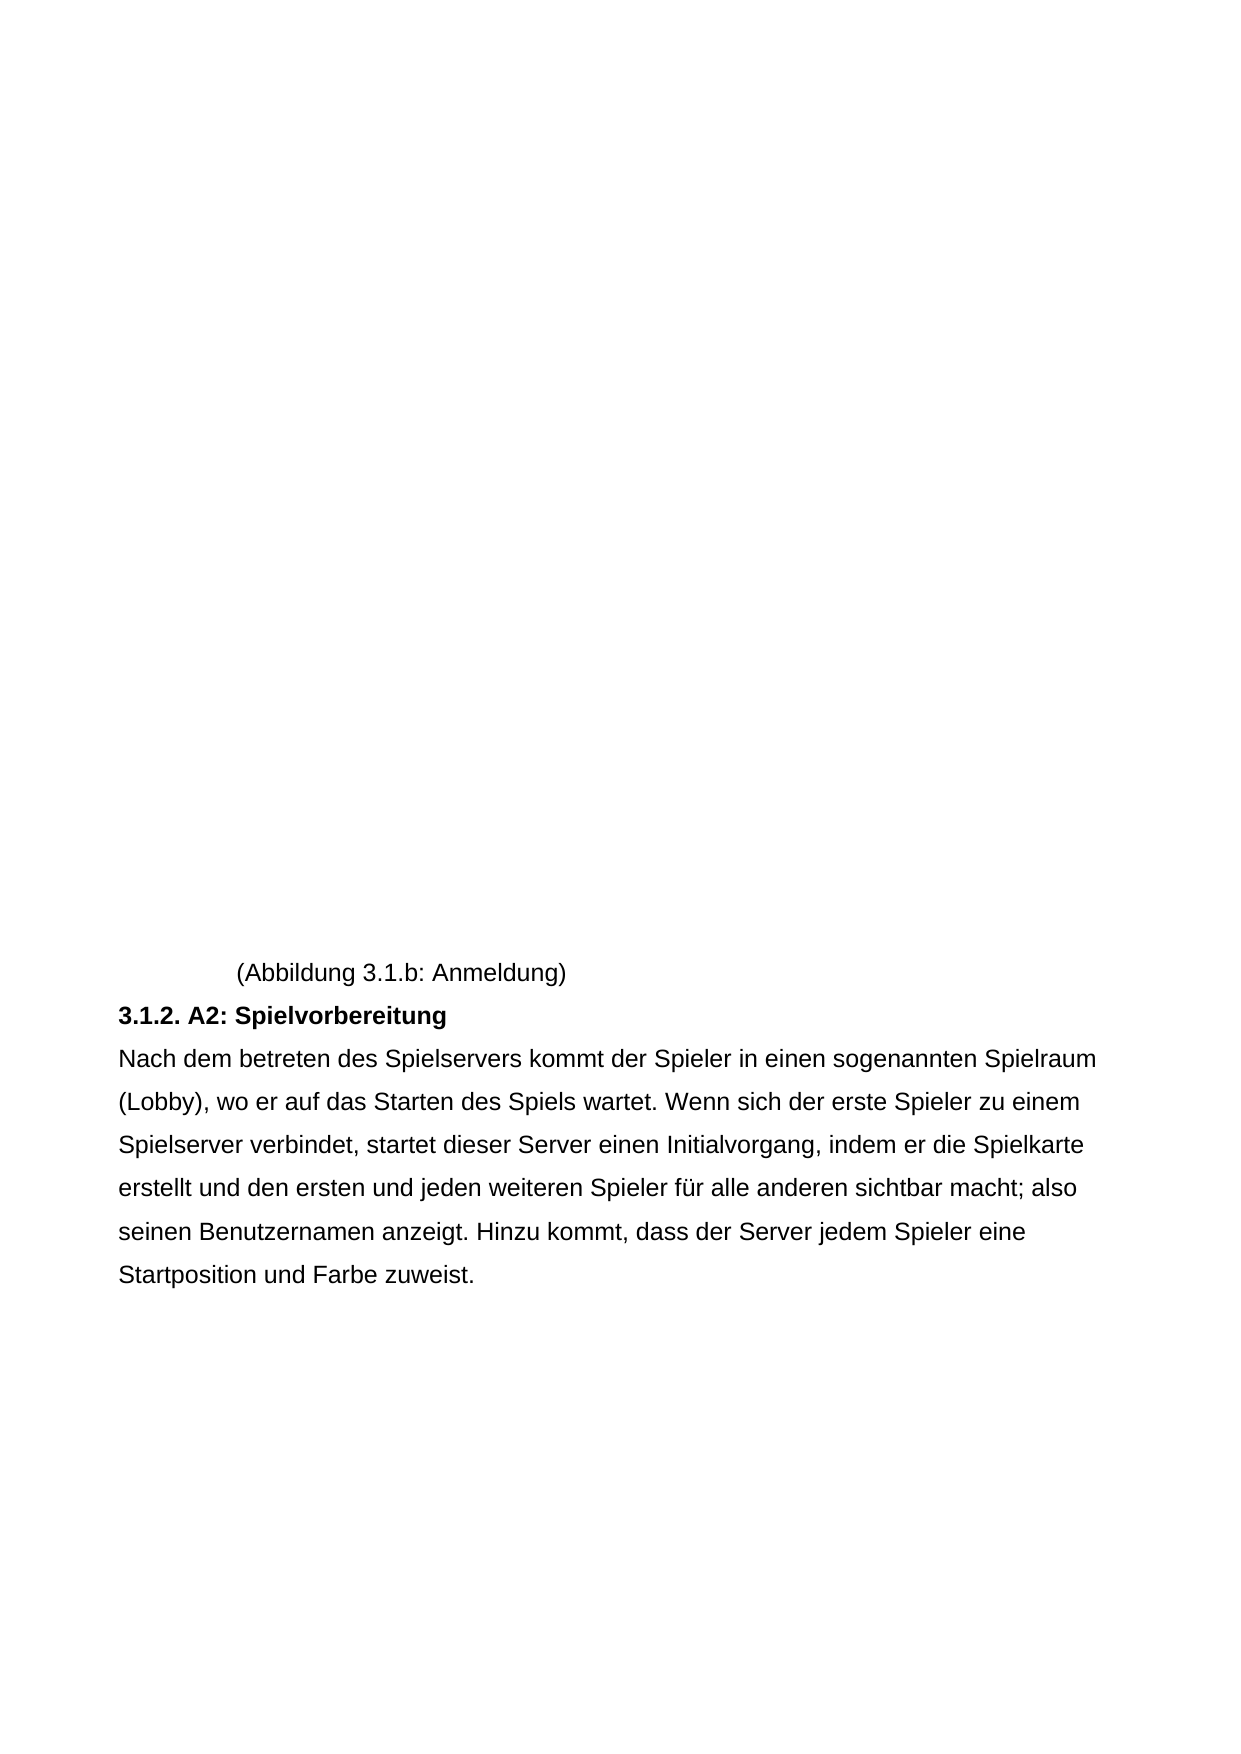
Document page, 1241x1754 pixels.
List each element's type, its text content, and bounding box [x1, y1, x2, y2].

text Nach dem betreten des Spielservers kommt der Spieler in einen sogenannten Spielraum (Lobby), wo er auf das Starten des Spiels wartet. Wenn sich der erste Spieler zu einem Spielserver verbindet, startet dieser Server einen Initialvorgang, indem er die Spielkarte erstellt und den ersten und jeden weiteren Spieler für alle anderen sichtbar macht; also seinen Benutzernamen anzeigt. Hinzu kommt, dass der Server jedem Spieler eine Startposition und Farbe zuweist. [118, 1044, 1122, 1288]
text 3.1.2. A2: Spielvorbereitung [118, 1001, 1122, 1029]
text (Abbildung 3.1.b: Anmeldung) [118, 958, 1122, 986]
